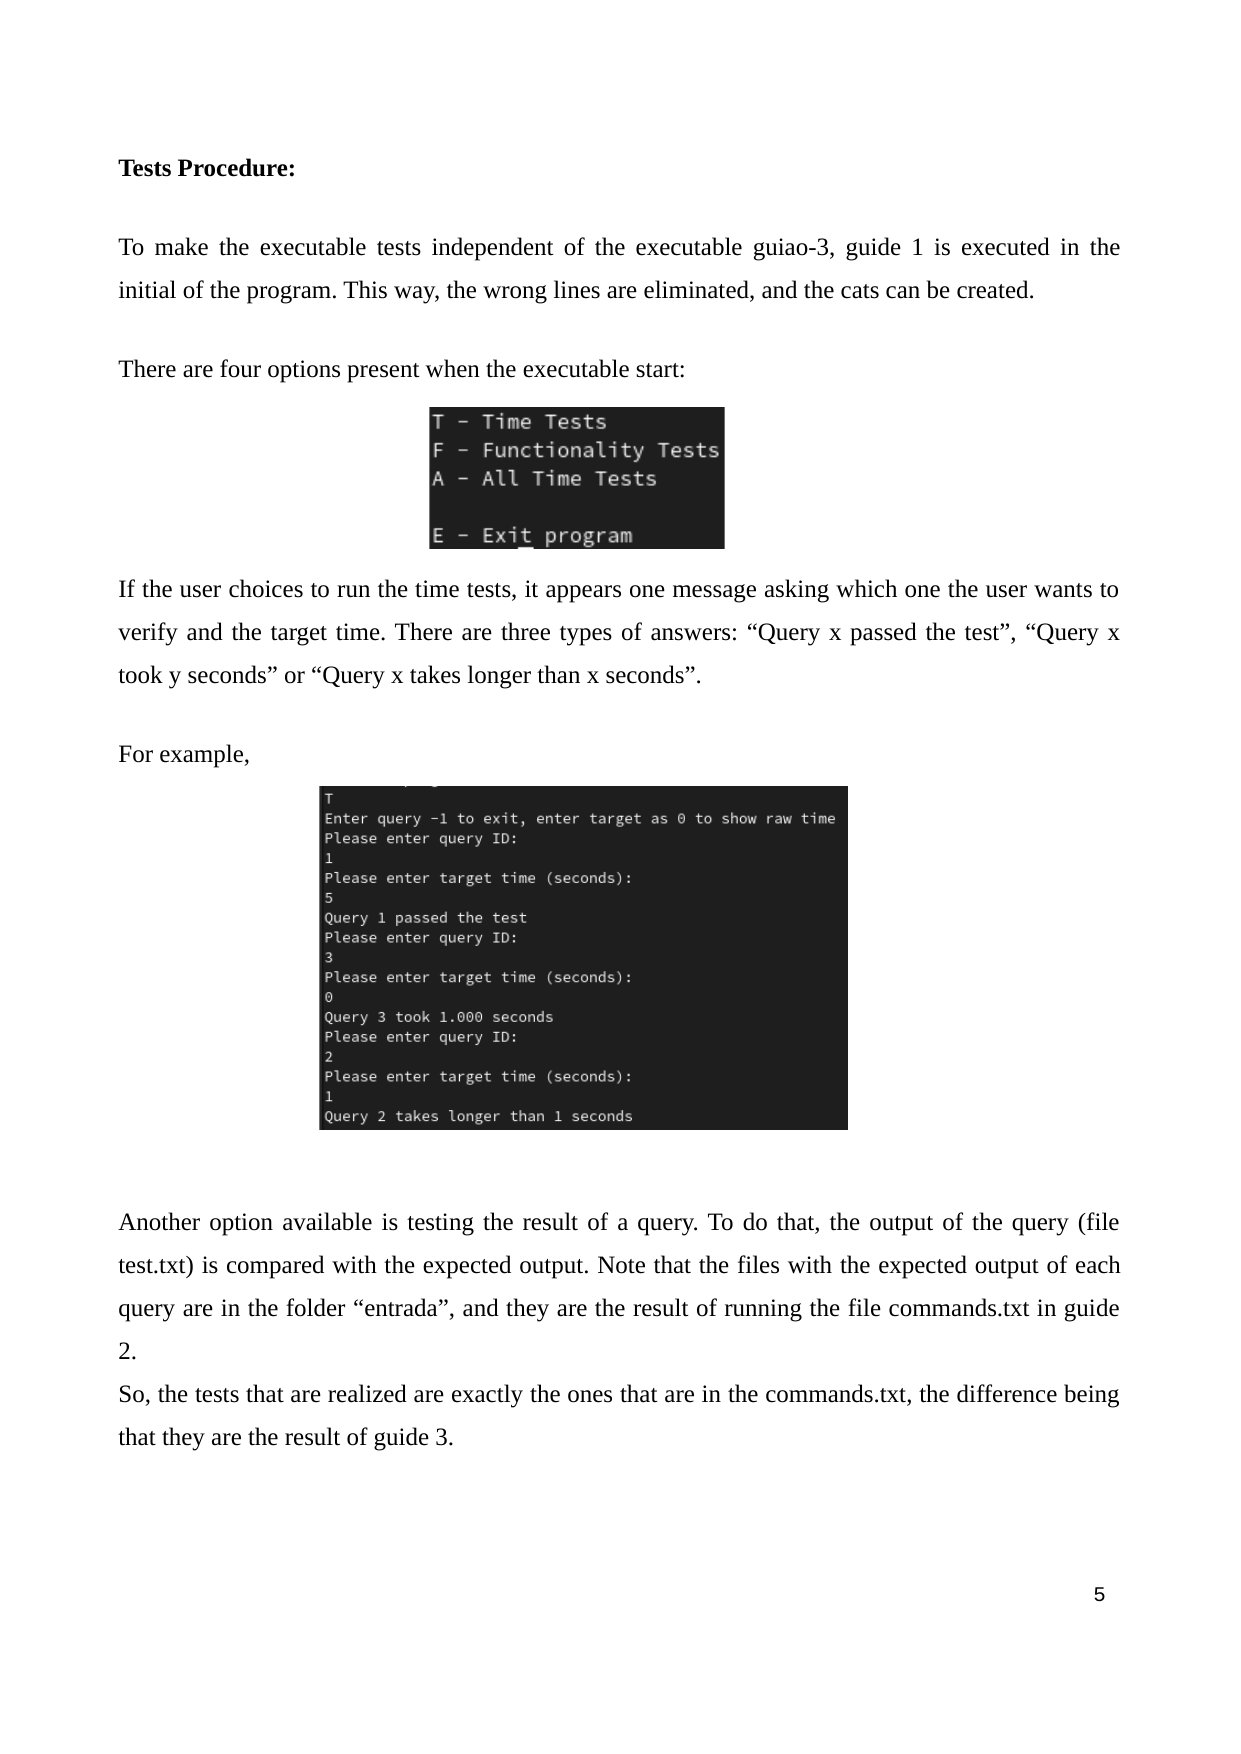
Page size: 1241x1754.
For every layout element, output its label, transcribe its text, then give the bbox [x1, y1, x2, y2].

text If the user choices to run the time tests, it appears one message asking which one the user wants to verify and the target time. There are three types of answers: “Query x passed the test”, “Query x took y seconds” or “Query x takes longer than x seconds”. [118, 574, 1122, 689]
text Tests Procedure: [118, 153, 1122, 182]
text 5 [1093, 1560, 1122, 1607]
picture [429, 407, 725, 549]
text Another option available is testing the result of a query. To do that, the output of the query (file test.txt) is compared with the expected output. Note that the files with the expected output of each query are in the folder “entrada”, and they are the result of running the file commands.txt in guide 2. [118, 1207, 1122, 1365]
picture [319, 786, 848, 1130]
text So, the tests that are realized are exactly the ones that are in the commands.txt, the difference being that they are the result of guide 3. [118, 1379, 1122, 1451]
text For example, [118, 739, 1122, 767]
text There are four options present when the executable start: [118, 354, 1122, 382]
text To make the executable tests independent of the executable guiao-3, guide 1 is executed in the initial of the program. This way, the wrong lines are eliminated, and the cats can be created. [118, 232, 1122, 304]
